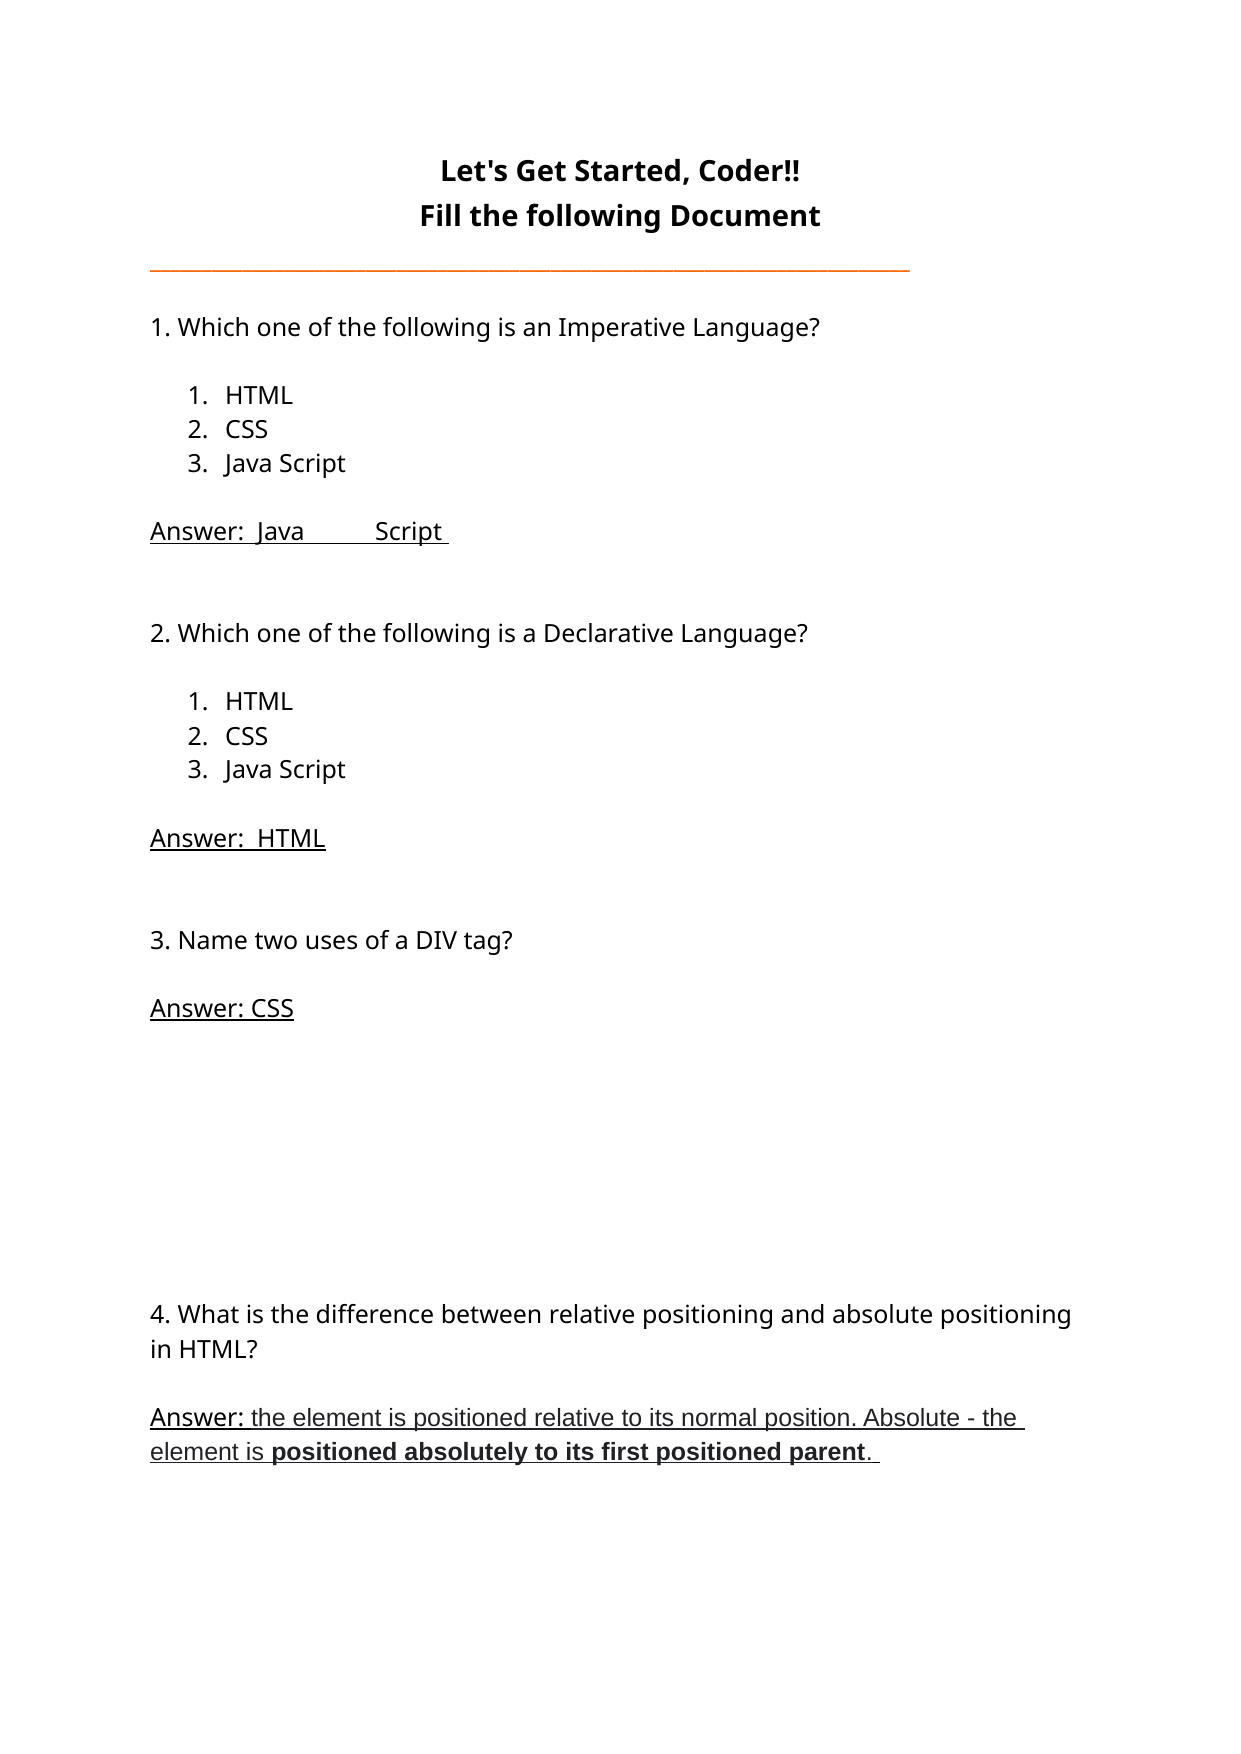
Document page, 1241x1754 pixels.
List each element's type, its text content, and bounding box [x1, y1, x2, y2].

text Answer: Java Script [150, 514, 1090, 548]
text 1. Which one of the following is an Imperative Language? [150, 309, 1090, 343]
list CSS [187, 718, 1090, 752]
list CSS [187, 412, 1090, 446]
text Fill the following Document [150, 196, 1090, 235]
list Java Script [187, 752, 1090, 786]
list Java Script [187, 446, 1090, 480]
text 4. What is the difference between relative positioning and absolute positioning in HTML? [150, 1297, 1090, 1365]
list HTML [187, 684, 1090, 718]
text Let's Get Started, Coder!! [150, 150, 1090, 190]
text Answer: HTML [150, 820, 1090, 854]
list HTML [187, 377, 1090, 412]
text 3. Name two uses of a DIV tag? [150, 922, 1090, 957]
text __________________________________________________________________________ [150, 241, 1090, 275]
text Answer: the element is positioned relative to its normal position. Absolute - the element is positioned absolutely to its first positioned parent. [150, 1399, 1090, 1467]
text 2. Which one of the following is a Declarative Language? [150, 616, 1090, 650]
text Answer: CSS [150, 991, 1090, 1025]
